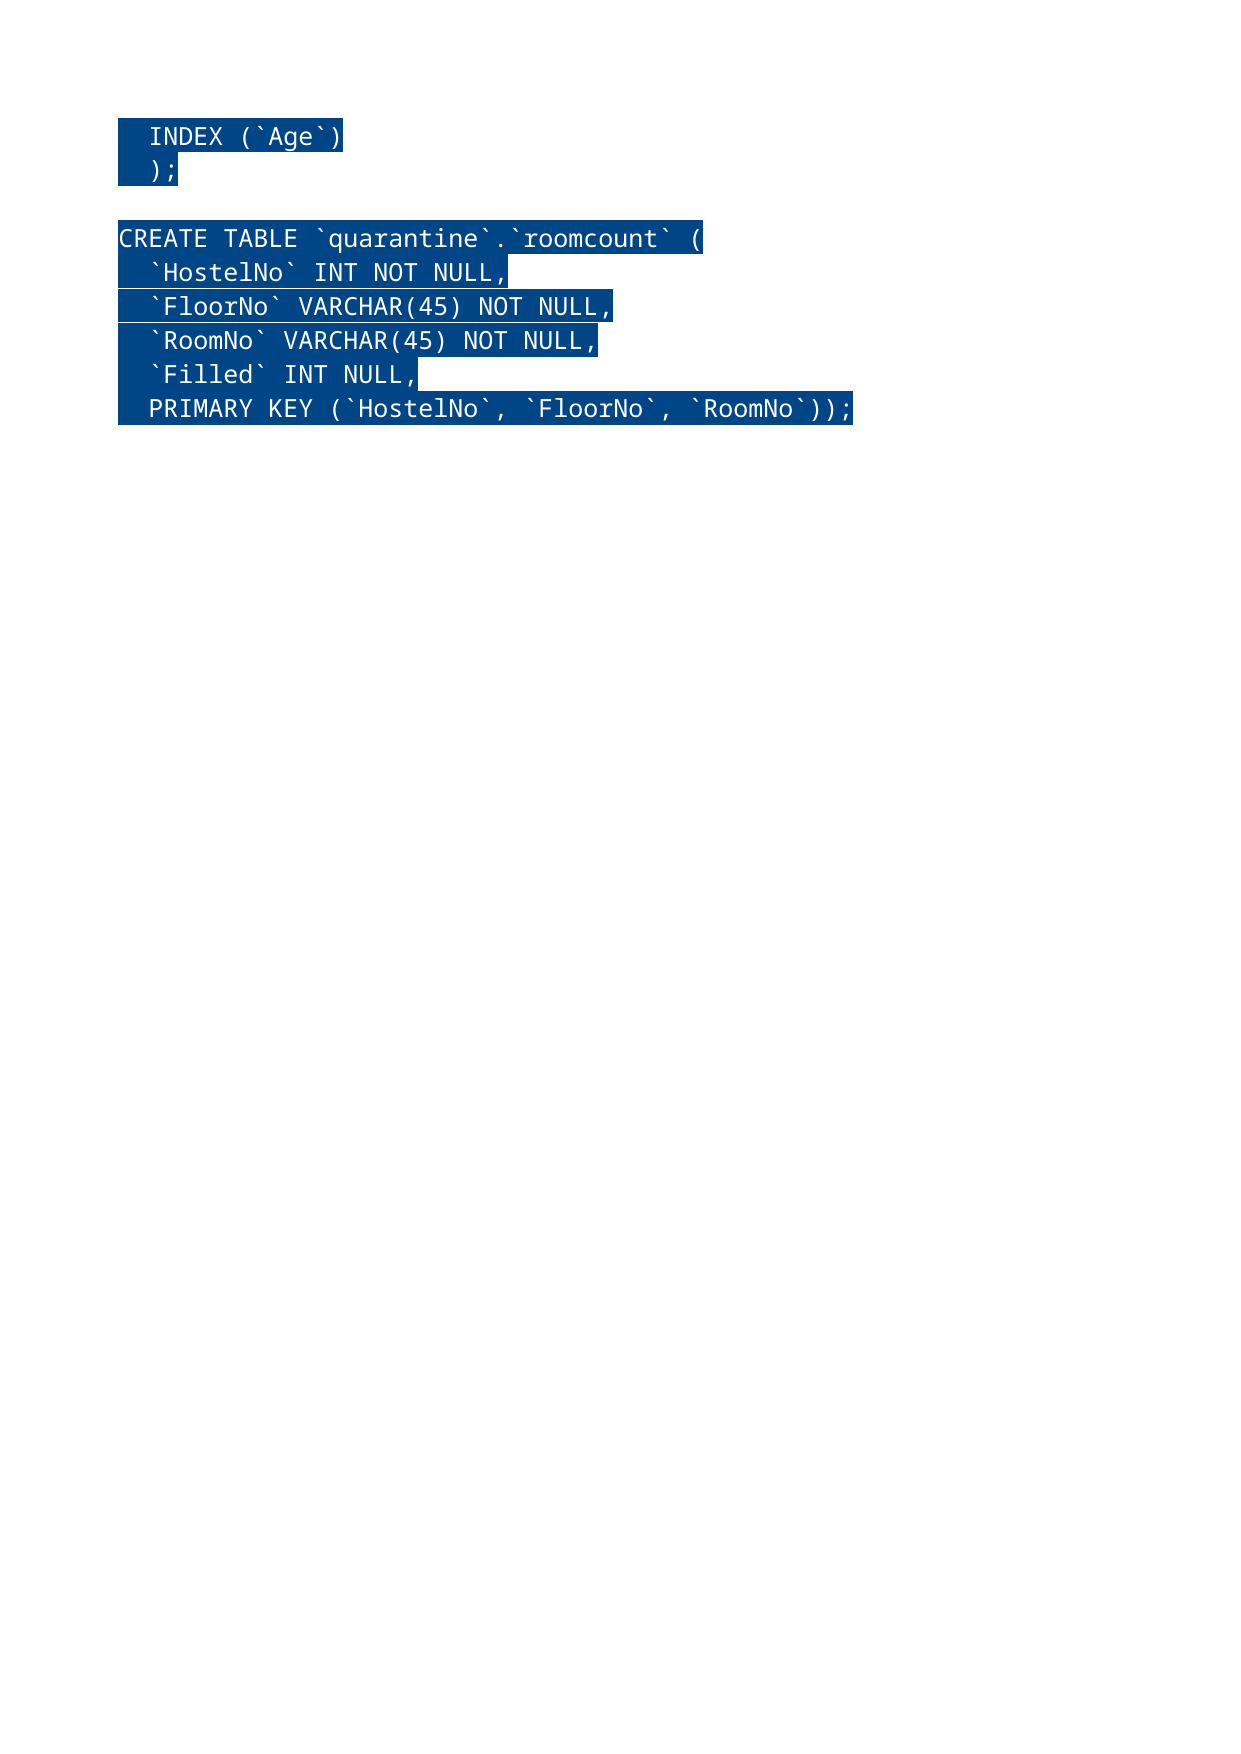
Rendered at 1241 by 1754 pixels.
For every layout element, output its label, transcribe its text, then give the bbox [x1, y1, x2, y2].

text CREATE TABLE `quarantine`.`roomcount` ( `HostelNo` INT NOT NULL, `FloorNo` VARCHAR(45) NOT NULL, `RoomNo` VARCHAR(45) NOT NULL, `Filled` INT NULL, PRIMARY KEY (`HostelNo`, `FloorNo`, `RoomNo`)); [118, 220, 1122, 459]
text INDEX (`Age`) ); [118, 118, 1122, 186]
